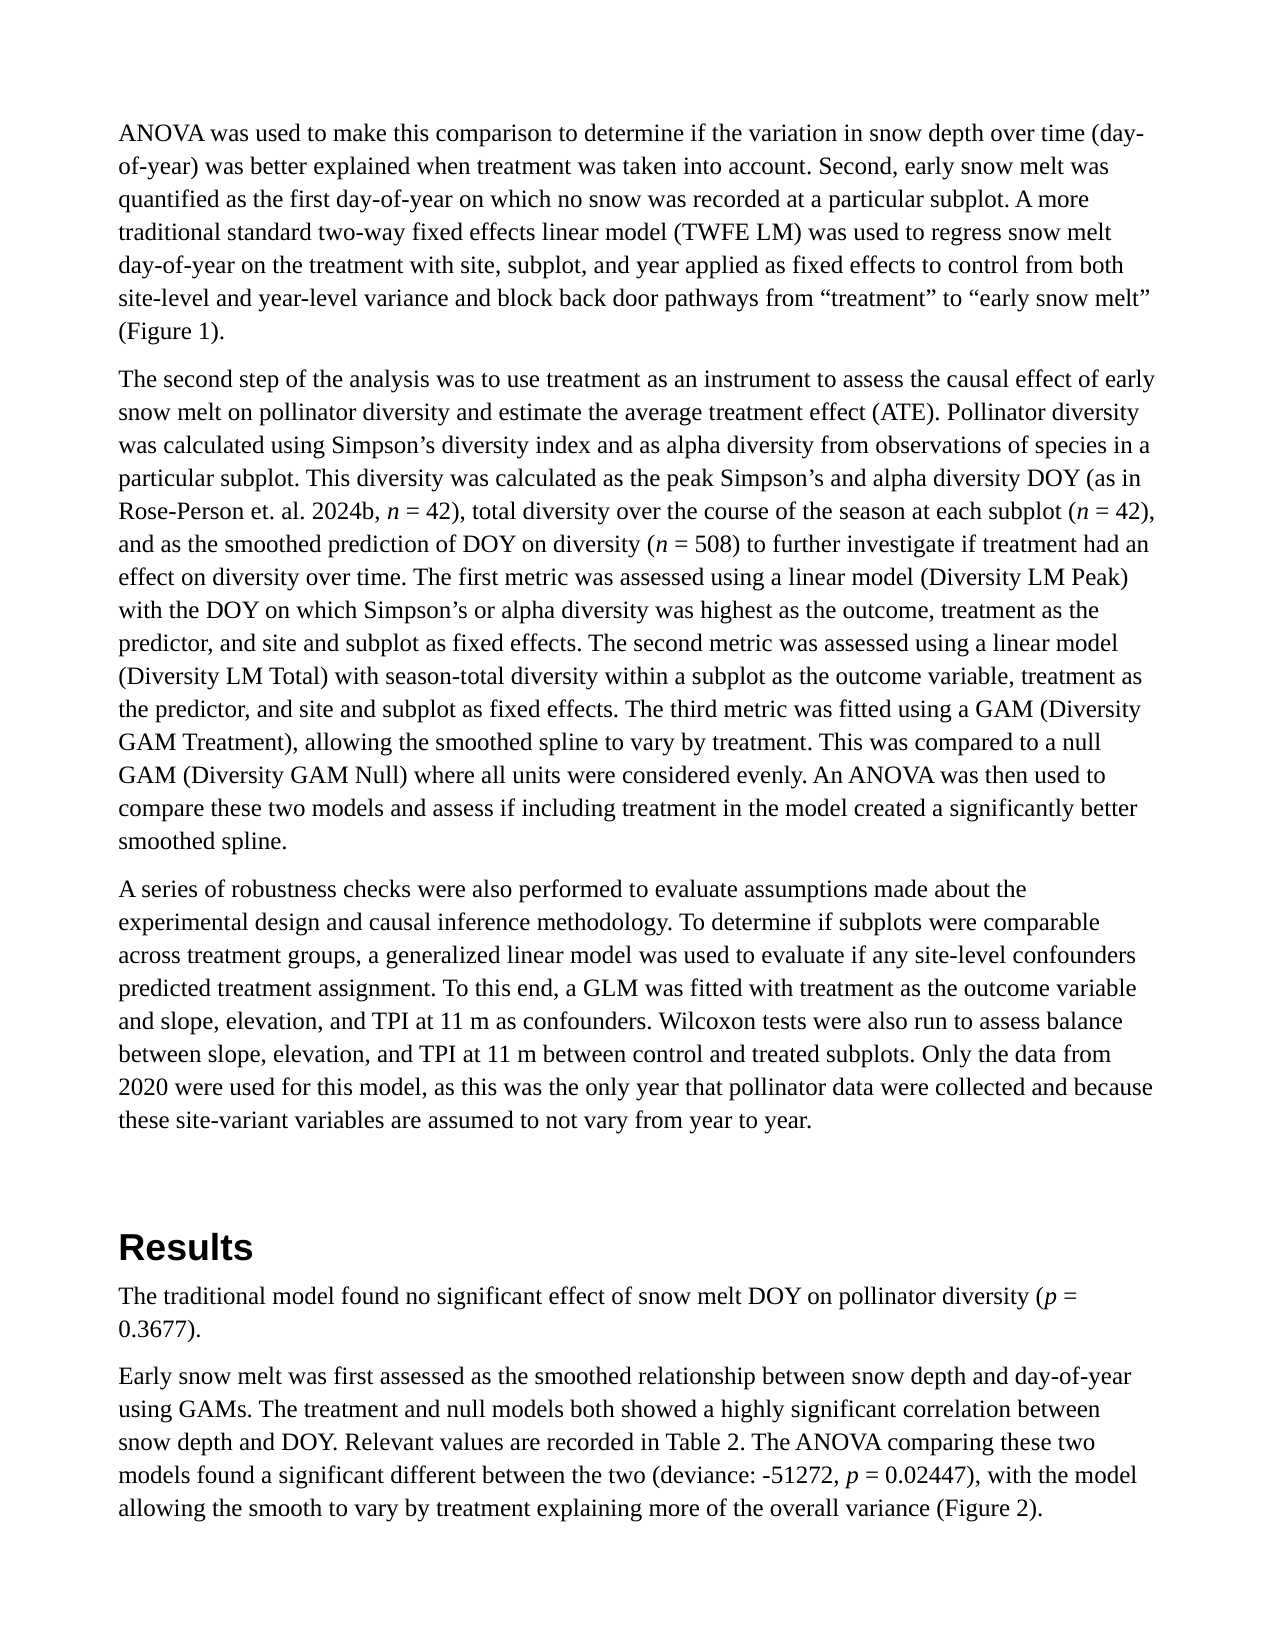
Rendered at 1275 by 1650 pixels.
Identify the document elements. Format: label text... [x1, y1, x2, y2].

text The second step of the analysis was to use treatment as an instrument to assess the causal effect of early snow melt on pollinator diversity and estimate the average treatment effect (ATE). Pollinator diversity was calculated using Simpson’s diversity index and as alpha diversity from observations of species in a particular subplot. This diversity was calculated as the peak Simpson’s and alpha diversity DOY (as in Rose-Person et. al. 2024b, n = 42), total diversity over the course of the season at each subplot (n = 42), and as the smoothed prediction of DOY on diversity (n = 508) to further investigate if treatment had an effect on diversity over time. The first metric was assessed using a linear model (Diversity LM Peak) with the DOY on which Simpson’s or alpha diversity was highest as the outcome, treatment as the predictor, and site and subplot as fixed effects. The second metric was assessed using a linear model (Diversity LM Total) with season-total diversity within a subplot as the outcome variable, treatment as the predictor, and site and subplot as fixed effects. The third metric was fitted using a GAM (Diversity GAM Treatment), allowing the smoothed spline to vary by treatment. This was compared to a null GAM (Diversity GAM Null) where all units were considered evenly. An ANOVA was then used to compare these two models and assess if including treatment in the model created a significantly better smoothed spline. [118, 364, 1157, 855]
subtitle Results [118, 1225, 1157, 1268]
text ANOVA was used to make this comparison to determine if the variation in snow depth over time (day-of-year) was better explained when treatment was taken into account. Second, early snow melt was quantified as the first day-of-year on which no snow was recorded at a particular subplot. A more traditional standard two-way fixed effects linear model (TWFE LM) was used to regress snow melt day-of-year on the treatment with site, subplot, and year applied as fixed effects to control from both site-level and year-level variance and block back door pathways from “treatment” to “early snow melt” (Figure 1). [118, 118, 1157, 345]
text The traditional model found no significant effect of snow melt DOY on pollinator diversity (p = 0.3677). [118, 1281, 1157, 1342]
text Early snow melt was first assessed as the smoothed relationship between snow depth and day-of-year using GAMs. The treatment and null models both showed a highly significant correlation between snow depth and DOY. Relevant values are recorded in Table 2. The ANOVA comparing these two models found a significant different between the two (deviance: -51272, p = 0.02447), with the model allowing the smooth to vary by treatment explaining more of the overall variance (Figure 2). [118, 1361, 1157, 1522]
text A series of robustness checks were also performed to evaluate assumptions made about the experimental design and causal inference methodology. To determine if subplots were comparable across treatment groups, a generalized linear model was used to evaluate if any site-level confounders predicted treatment assignment. To this end, a GLM was fitted with treatment as the outcome variable and slope, elevation, and TPI at 11 m as confounders. Wilcoxon tests were also run to assess balance between slope, elevation, and TPI at 11 m between control and treated subplots. Only the data from 2020 were used for this model, as this was the only year that pollinator data were collected and because these site-variant variables are assumed to not vary from year to year. [118, 874, 1157, 1134]
